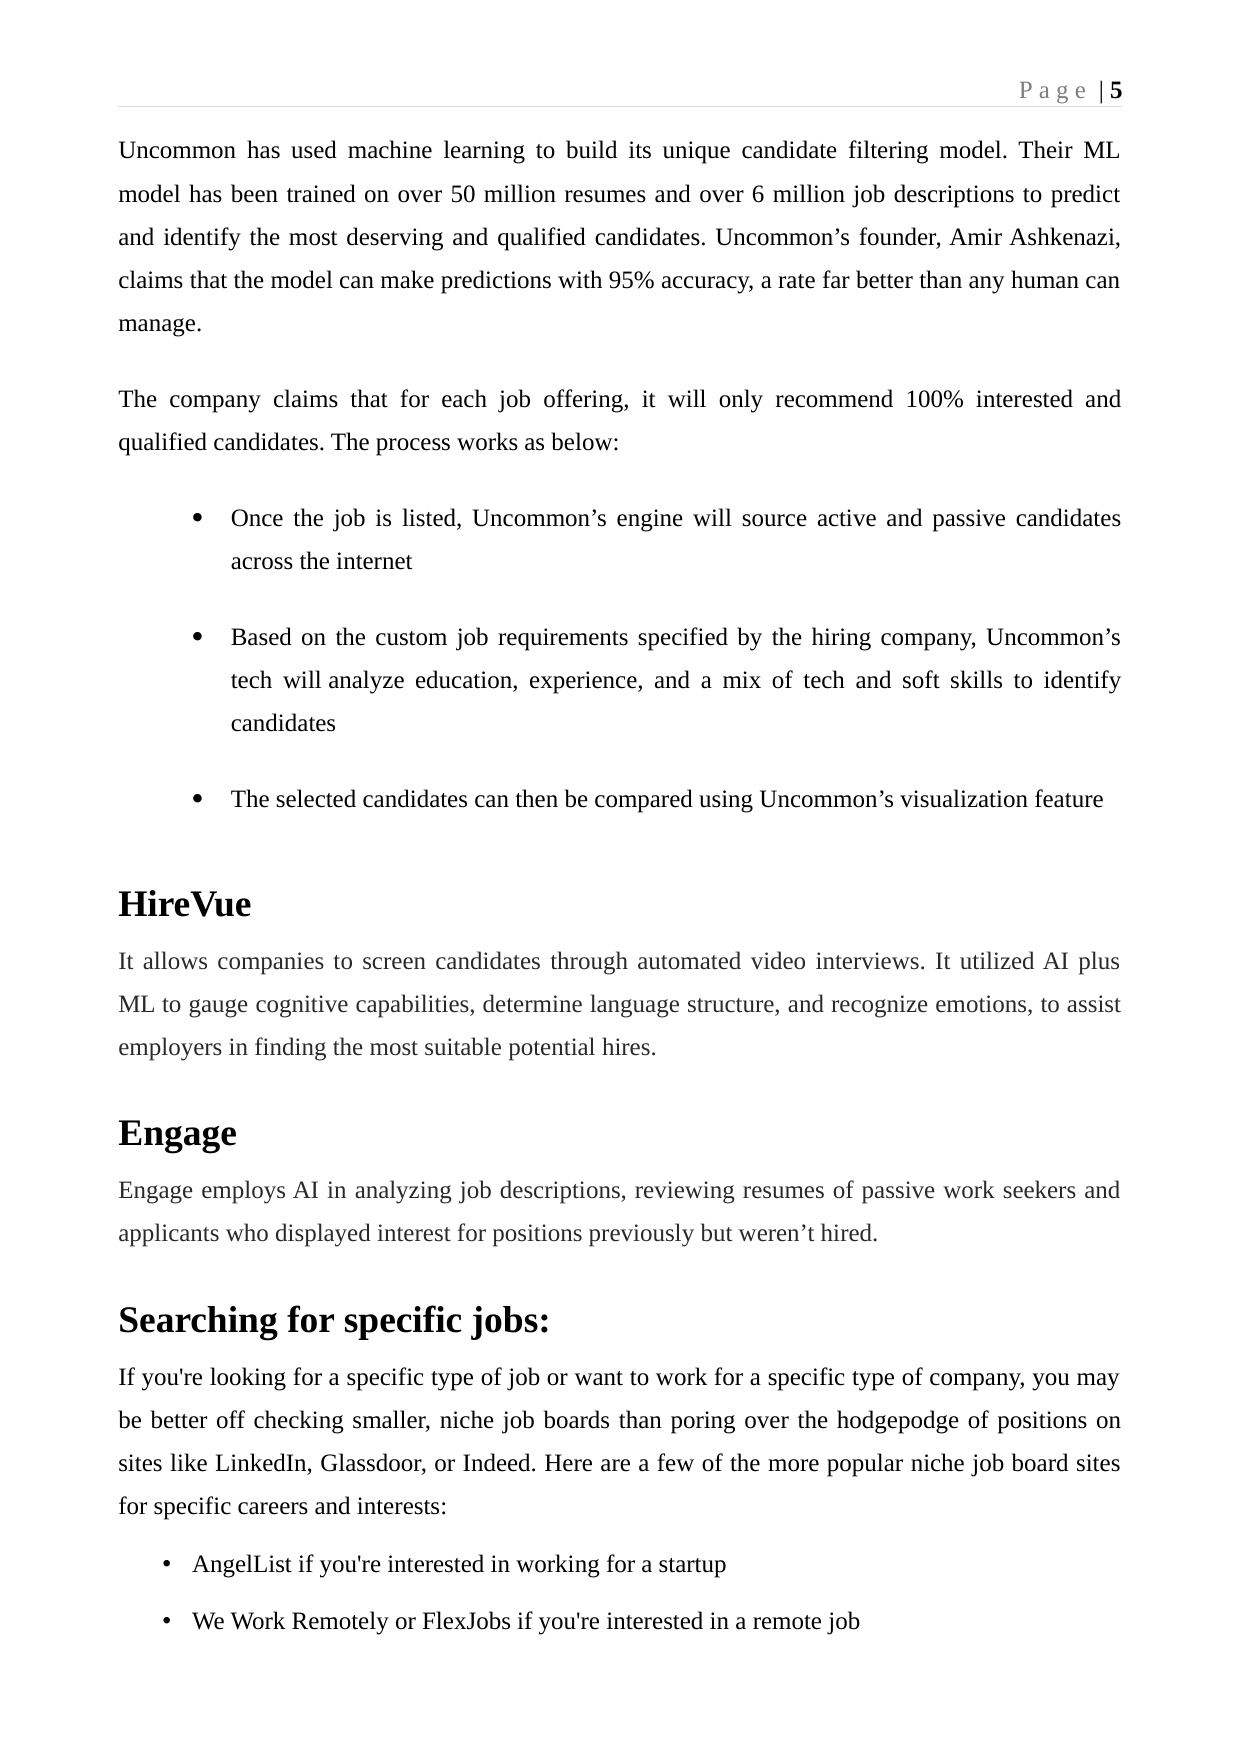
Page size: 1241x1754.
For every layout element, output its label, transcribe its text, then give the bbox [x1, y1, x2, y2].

subtitle HireVue [118, 881, 1122, 924]
subtitle Engage [118, 1111, 1122, 1154]
list We Work Remotely or FlexJobs if you're interested in a remote job [162, 1606, 1122, 1635]
list Once the job is listed, Uncommon’s engine will source active and passive candidates across the internet [193, 503, 1122, 575]
subtitle Searching for specific jobs: [118, 1297, 1122, 1340]
text Engage employs AI in analyzing job descriptions, reviewing resumes of passive work seekers and applicants who displayed interest for positions previously but weren’t hired. [118, 1175, 1122, 1247]
list Based on the custom job requirements specified by the hiring company, Uncommon’s tech will analyze education, experience, and a mix of tech and soft skills to identify candidates [193, 622, 1122, 737]
text The company claims that for each job offering, it will only recommend 100% interested and qualified candidates. The process works as below: [118, 384, 1122, 456]
list The selected candidates can then be compared using Uncommon’s visualization feature [193, 784, 1122, 813]
text It allows companies to screen candidates through automated video interviews. It utilized AI plus ML to gauge cognitive capabilities, determine language structure, and recognize emotions, to assist employers in finding the most suitable potential hires. [118, 946, 1122, 1061]
text If you're looking for a specific type of job or want to work for a specific type of company, you may be better off checking smaller, niche job boards than poring over the hodgepodge of positions on sites like LinkedIn, Glassdoor, or Indeed. Here are a few of the more popular niche job board sites for specific careers and interests: [118, 1362, 1122, 1520]
text Uncommon has used machine learning to build its unique candidate filtering model. Their ML model has been trained on over 50 million resumes and over 6 million job descriptions to predict and identify the most deserving and qualified candidates. Uncommon’s founder, Amir Ashkenazi, claims that the model can make predictions with 95% accuracy, a rate far better than any human can manage. [118, 136, 1122, 337]
list AngelList if you're interested in working for a startup [162, 1549, 1122, 1577]
